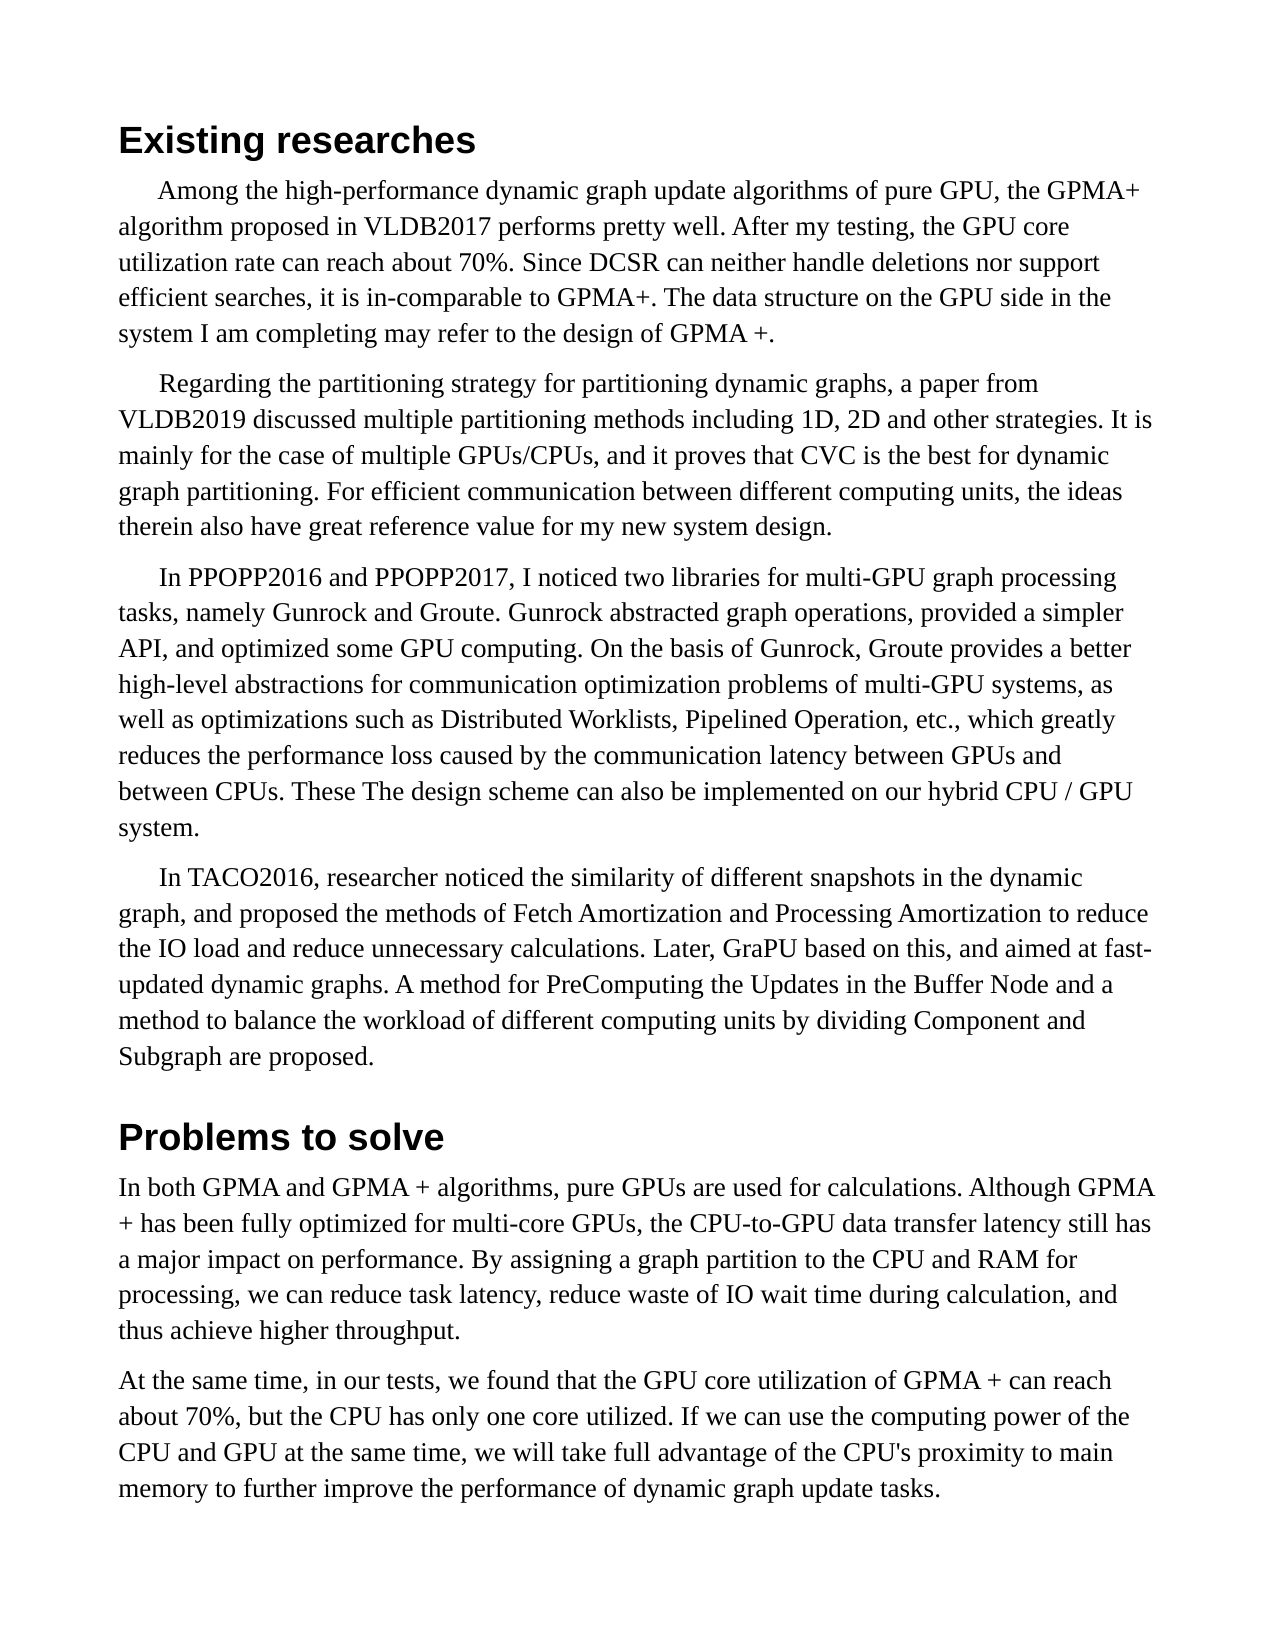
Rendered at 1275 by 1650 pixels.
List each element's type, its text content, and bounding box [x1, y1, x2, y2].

text In both GPMA and GPMA + algorithms, pure GPUs are used for calculations. Although GPMA + has been fully optimized for multi-core GPUs, the CPU-to-GPU data transfer latency still has a major impact on performance. By assigning a graph partition to the CPU and RAM for processing, we can reduce task latency, reduce waste of IO wait time during calculation, and thus achieve higher throughput. [118, 1171, 1157, 1345]
text In PPOPP2016 and PPOPP2017, I noticed two libraries for multi-GPU graph processing tasks, namely Gunrock and Groute. Gunrock abstracted graph operations, provided a simpler API, and optimized some GPU computing. On the basis of Gunrock, Groute provides a better high-level abstractions for communication optimization problems of multi-GPU systems, as well as optimizations such as Distributed Worklists, Pipelined Operation, etc., which greatly reduces the performance loss caused by the communication latency between GPUs and between CPUs. These The design scheme can also be implemented on our hybrid CPU / GPU system. [118, 561, 1157, 842]
subtitle Existing researches [118, 118, 1157, 162]
text At the same time, in our tests, we found that the GPU core utilization of GPMA + can reach about 70%, but the CPU has only one core utilized. If we can use the computing power of the CPU and GPU at the same time, we will take full advantage of the CPU's proximity to main memory to further improve the performance of dynamic graph update tasks. [118, 1364, 1157, 1503]
text In TACO2016, researcher noticed the similarity of different snapshots in the dynamic graph, and proposed the methods of Fetch Amortization and Processing Amortization to reduce the IO load and reduce unnecessary calculations. Later, GraPU based on this, and aimed at fast-updated dynamic graphs. A method for PreComputing the Updates in the Buffer Node and a method to balance the workload of different computing units by dividing Component and Subgraph are proposed. [118, 861, 1157, 1071]
text Regarding the partitioning strategy for partitioning dynamic graphs, a paper from VLDB2019 discussed multiple partitioning methods including 1D, 2D and other strategies. It is mainly for the case of multiple GPUs/CPUs, and it proves that CVC is the best for dynamic graph partitioning. For efficient communication between different computing units, the ideas therein also have great reference value for my new system design. [118, 367, 1157, 542]
text Among the high-performance dynamic graph update algorithms of pure GPU, the GPMA+ algorithm proposed in VLDB2017 performs pretty well. After my testing, the GPU core utilization rate can reach about 70%. Since DCSR can neither handle deletions nor support efficient searches, it is in-comparable to GPMA+. The data structure on the GPU side in the system I am completing may refer to the design of GPMA +. [118, 174, 1157, 348]
subtitle Problems to solve [118, 1115, 1157, 1159]
